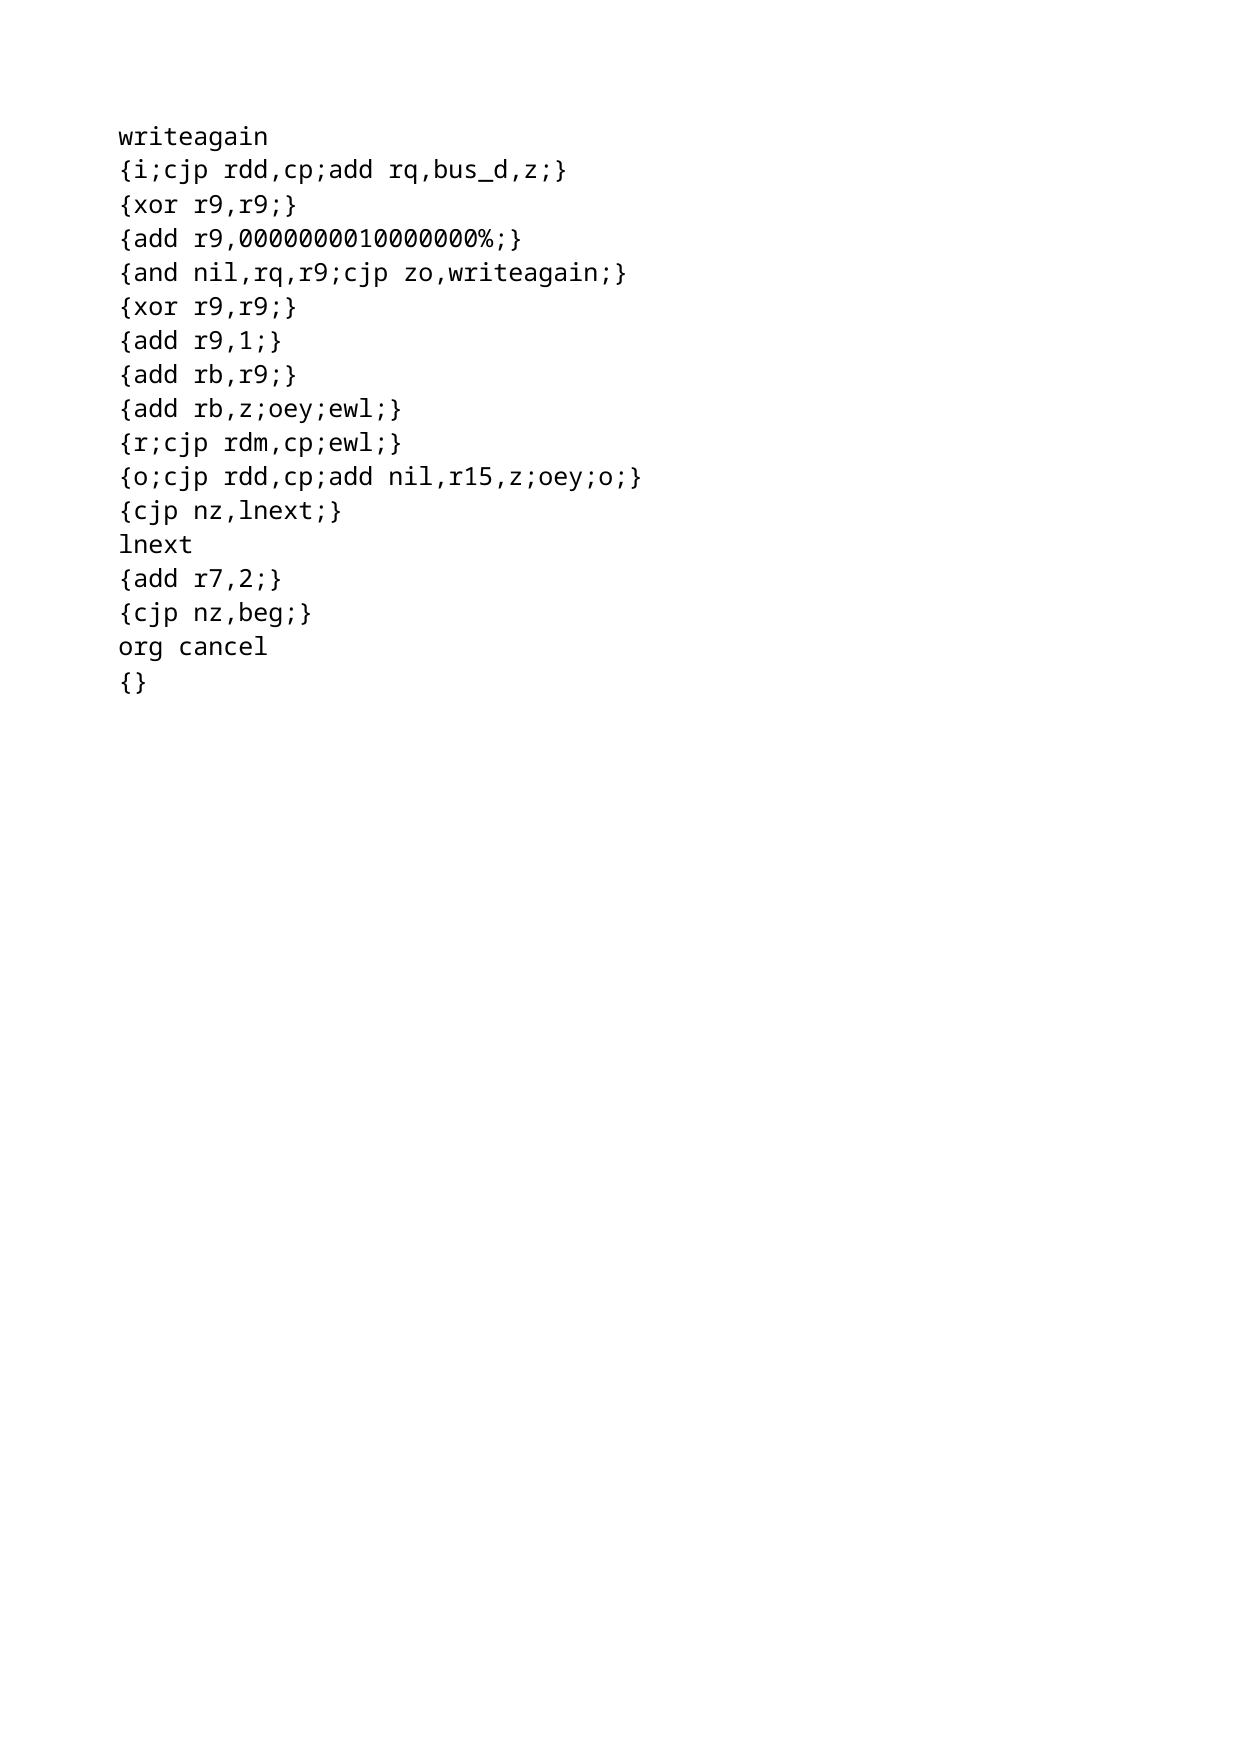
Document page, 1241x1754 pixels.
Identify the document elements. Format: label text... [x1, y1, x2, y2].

text {add r9,0000000010000000%;} [118, 220, 1122, 254]
text {add r7,2;} [118, 561, 1122, 595]
text {xor r9,r9;} [118, 288, 1122, 322]
text {and nil,rq,r9;cjp zo,writeagain;} [118, 254, 1122, 288]
text {o;cjp rdd,cp;add nil,r15,z;oey;o;} [118, 459, 1122, 493]
text org cancel [118, 629, 1122, 663]
text {add r9,1;} [118, 322, 1122, 357]
text writeagain [118, 118, 1122, 152]
text {} [118, 663, 1122, 697]
text {r;cjp rdm,cp;ewl;} [118, 425, 1122, 459]
text {cjp nz,lnext;} [118, 493, 1122, 527]
text {add rb,r9;} [118, 357, 1122, 391]
text {xor r9,r9;} [118, 186, 1122, 220]
text {i;cjp rdd,cp;add rq,bus_d,z;} [118, 152, 1122, 186]
text lnext [118, 527, 1122, 561]
text {add rb,z;oey;ewl;} [118, 391, 1122, 425]
text {cjp nz,beg;} [118, 595, 1122, 629]
